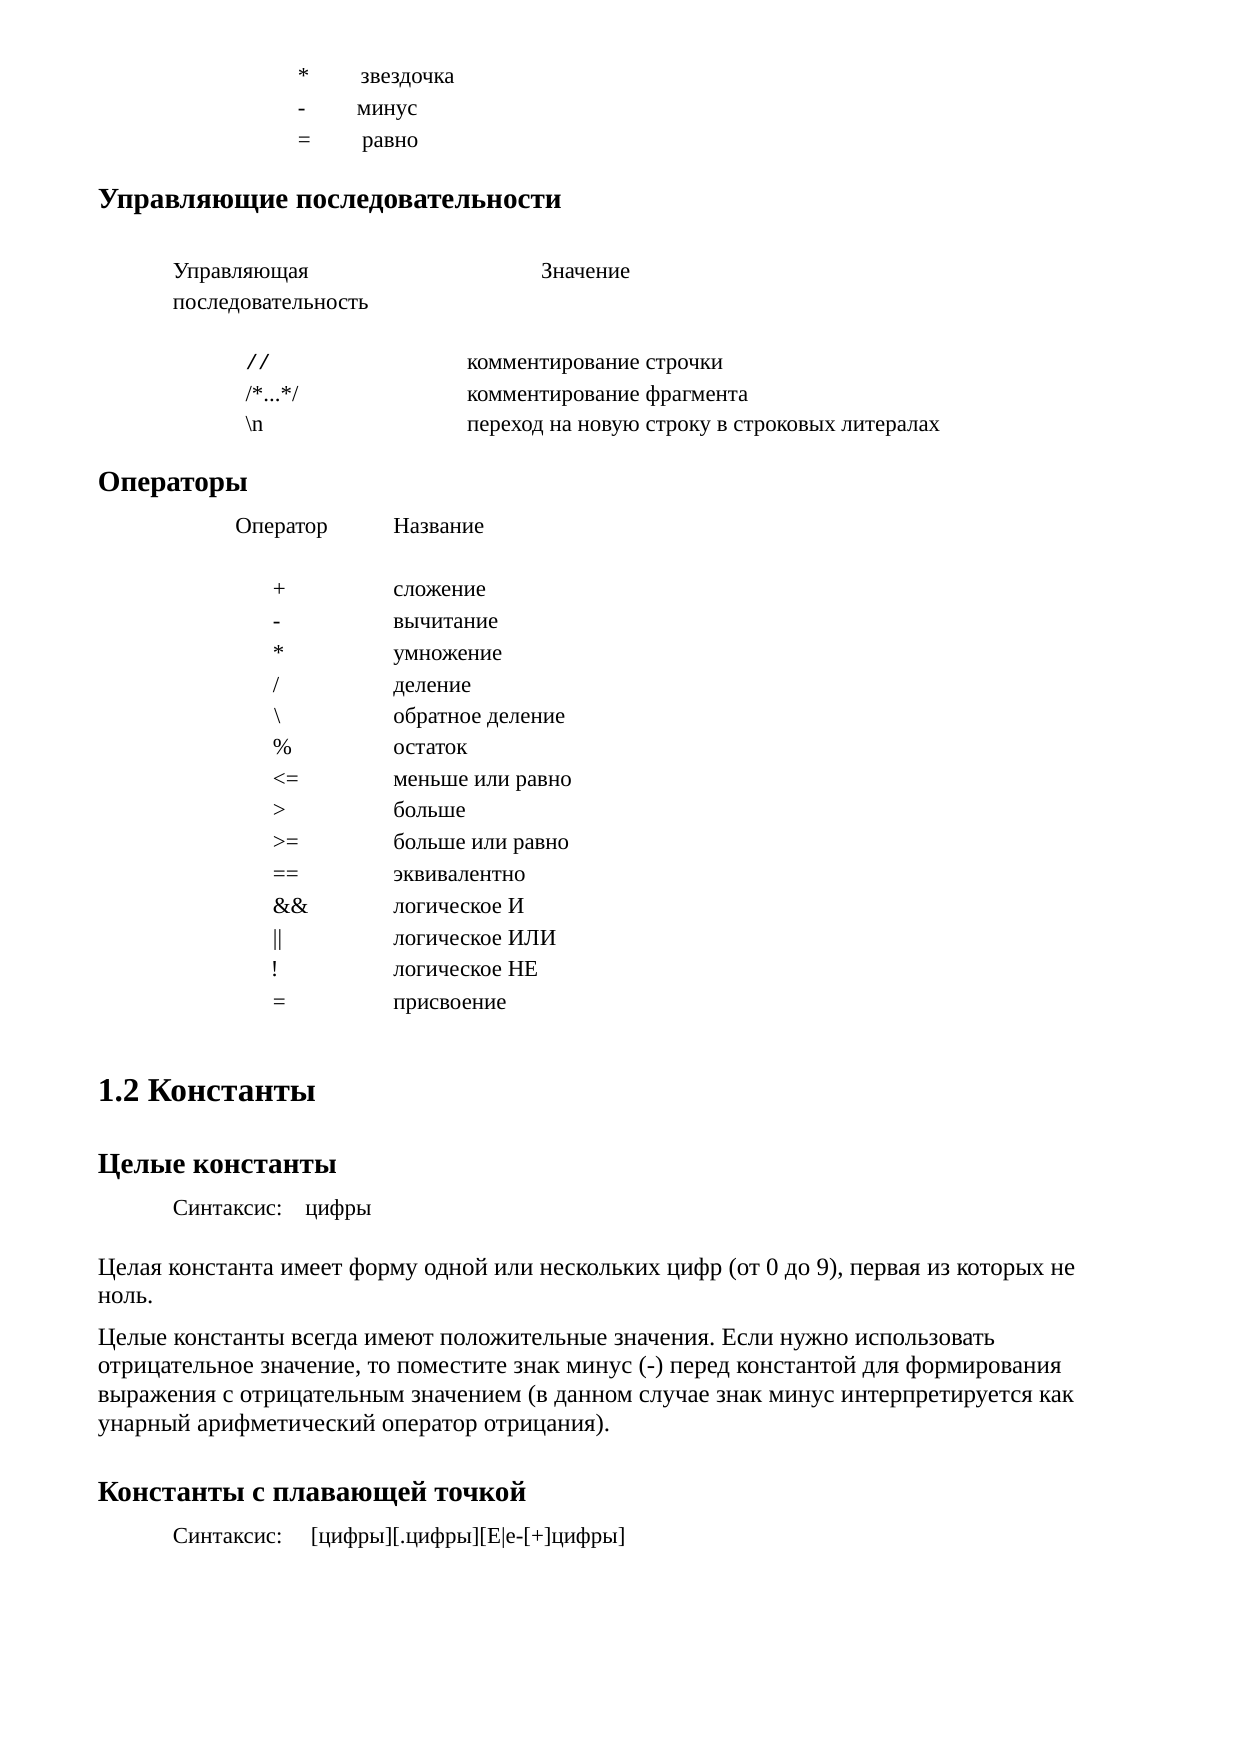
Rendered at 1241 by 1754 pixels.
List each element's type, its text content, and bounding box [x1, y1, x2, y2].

subtitle Управляющие последовательности [98, 181, 1122, 214]
subtitle 1.2 Константы [98, 1070, 1122, 1109]
text * звездочка [98, 62, 1122, 90]
text // комментирование строчки [98, 348, 1122, 376]
text || логическое ИЛИ [98, 924, 1122, 951]
text Целая константа имеет форму одной или нескольких цифр (от 0 до 9), первая из которых не ноль. [98, 1252, 1122, 1309]
text + сложение [98, 575, 1122, 603]
text * умножение [98, 639, 1122, 667]
text Целые константы всегда имеют положительные значения. Если нужно использовать отрицательное значение, то поместите знак минус (-) перед константой для формирования выражения с отрицательным значением (в данном случае знак минус интерпретируется как унарный арифметический оператор отрицания). [98, 1322, 1122, 1437]
text >= больше или равно [98, 828, 1122, 856]
subtitle Константы с плавающей точкой [98, 1474, 1122, 1508]
text ! логическое НЕ [98, 955, 1122, 984]
text / деление [98, 671, 1122, 698]
text \ обратное деление [98, 702, 1122, 729]
text Оператор Название [98, 512, 1122, 539]
text % остаток [98, 733, 1122, 761]
subtitle Операторы [98, 464, 1122, 497]
text последовательность [98, 288, 1122, 316]
text <= меньше или равно [98, 765, 1122, 792]
text \n переход на новую строку в строковых литералах [98, 410, 1122, 437]
text /*...*/ комментирование фрагмента [98, 380, 1122, 406]
text == эквивалентно [98, 860, 1122, 888]
text - вычитание [98, 607, 1122, 635]
text && логическое И [98, 892, 1122, 919]
text > больше [98, 797, 1122, 824]
text Синтаксис: [цифры][.цифры][E|e-[+]цифры] [98, 1522, 1122, 1550]
text = присвоение [98, 988, 1122, 1015]
text = равно [98, 126, 1122, 154]
text - минус [98, 94, 1122, 122]
subtitle Целые константы [98, 1146, 1122, 1180]
text Синтаксис: цифры [98, 1194, 1122, 1222]
text Управляющая Значение [98, 257, 1122, 284]
